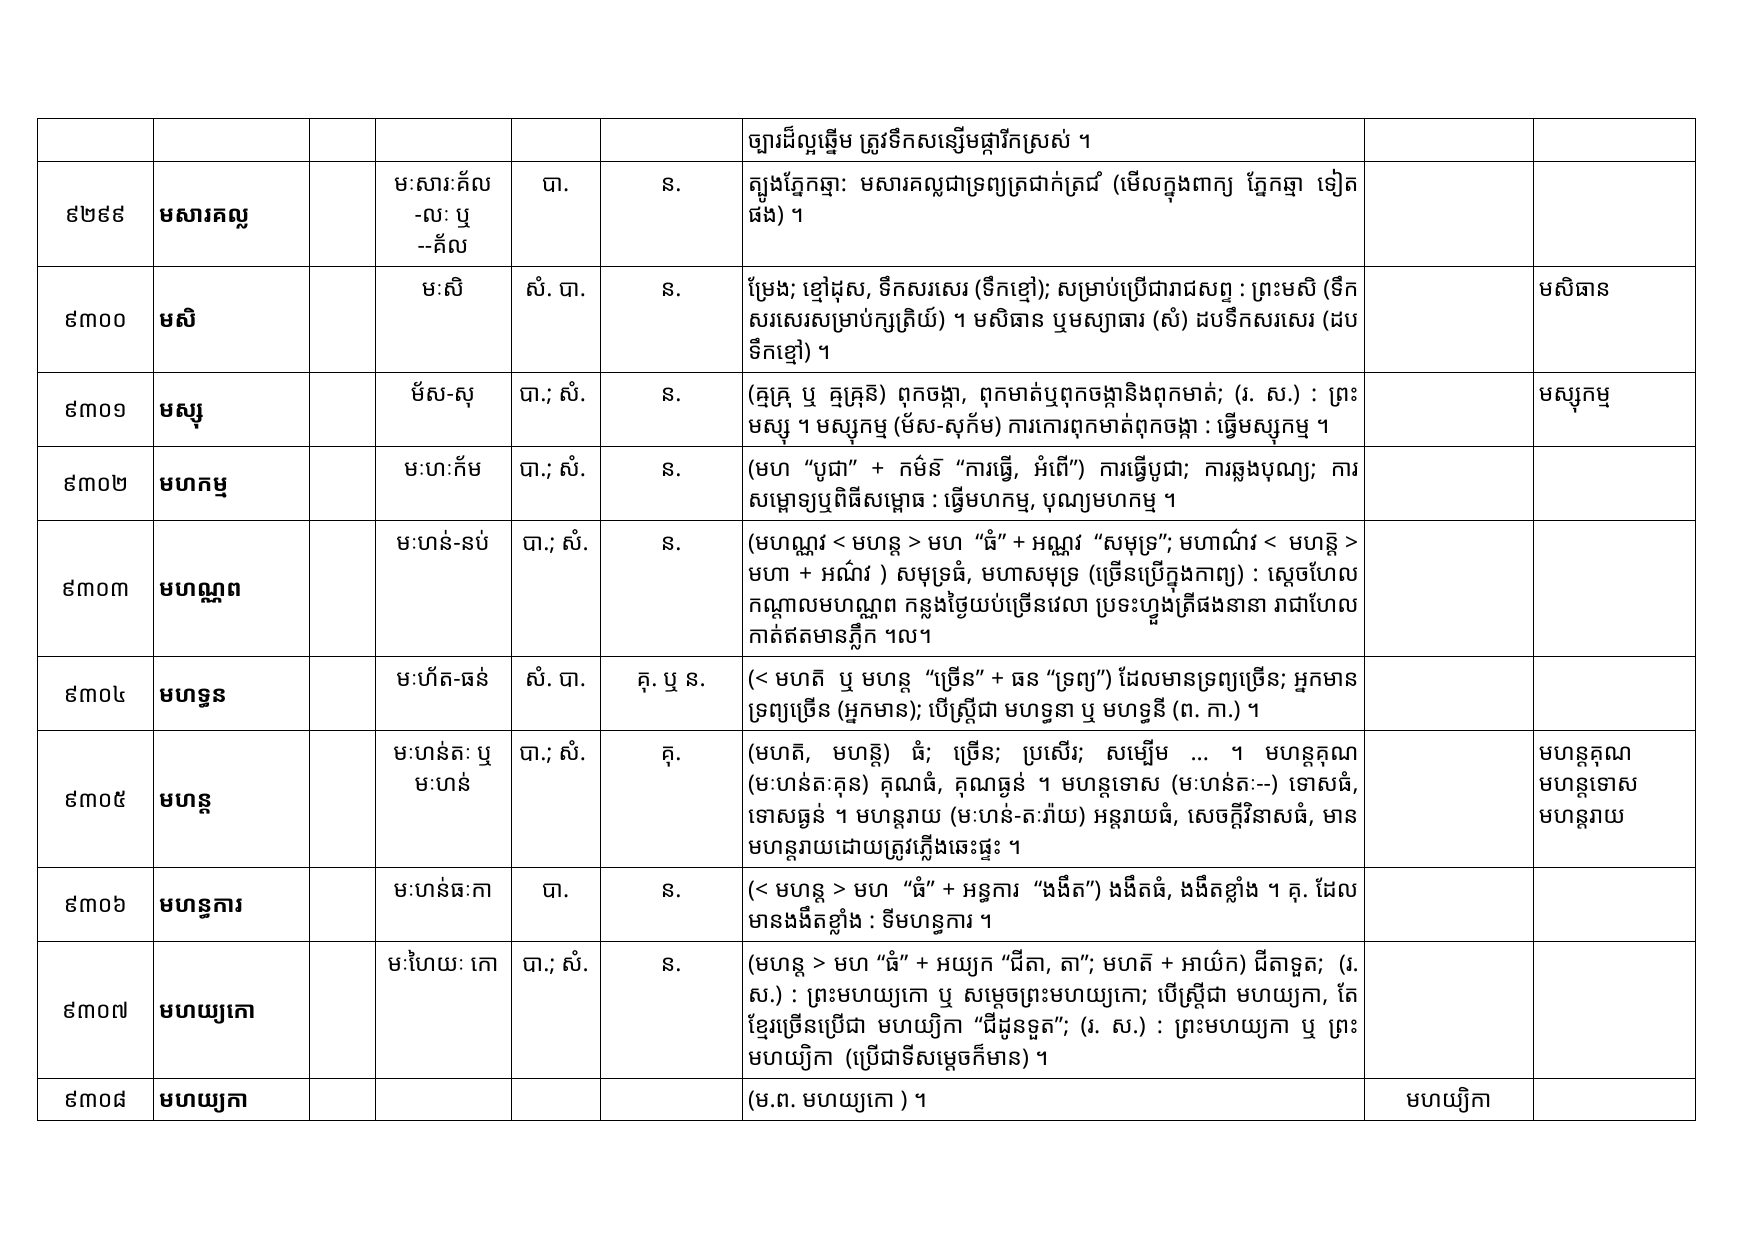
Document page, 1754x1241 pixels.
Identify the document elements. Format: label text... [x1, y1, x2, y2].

table_cell សំ. បា. [512, 267, 600, 372]
table_cell មៈសិ [376, 267, 511, 372]
table_cell (ឝ្មឝ្រុ ឬ ឝ្មឝ្រុន៑) ពុក​ចង្កា, ពុក​មាត់​ឬ​ពុក​ចង្កា​និង​ពុក​មាត់; (រ. ស.) : ព្រះ​មស្សុ ។ មស្សុ​កម្ម (ម័ស-សុក័ម) ការ​កោរ​ពុក​មាត់​ពុក​ចង្កា : ធ្វើ​មស្សុ​កម្ម ។ [743, 373, 1364, 446]
table_cell មហយ្យិកា [1365, 1079, 1533, 1120]
table_cell ៩៣០៧ [38, 942, 153, 1077]
table_cell [376, 1079, 511, 1120]
table_cell [310, 942, 375, 1077]
table_cell ន. [601, 447, 742, 520]
table_cell [1365, 267, 1533, 372]
table_cell មហន្ធការ [154, 868, 309, 941]
table_cell មសិ [154, 267, 309, 372]
table_cell [310, 868, 375, 941]
table_cell មៈហន់តៈ ឬ​មៈហន់ [376, 731, 511, 867]
table_cell [1534, 162, 1695, 266]
table_cell [1365, 119, 1533, 161]
table_cell ម័ស-សុ [376, 373, 511, 446]
table_cell [1365, 447, 1533, 520]
table_cell បា. [512, 868, 600, 941]
table_cell ៩៣០២ [38, 447, 153, 520]
table_cell មៈហន់-នប់ [376, 521, 511, 656]
table_cell ន. [601, 267, 742, 372]
table_cell មហ​កម្ម [154, 447, 309, 520]
table_cell [512, 1079, 600, 1120]
table_cell មៈហៈក័ម [376, 447, 511, 520]
table_cell មសិធាន [1534, 267, 1695, 372]
table_cell [310, 521, 375, 656]
table_cell [154, 119, 309, 161]
table_cell [310, 657, 375, 730]
table_cell ៩៣០៣ [38, 521, 153, 656]
table_cell [1365, 868, 1533, 941]
table_cell [1365, 521, 1533, 656]
table_cell មសារគល្ល [154, 162, 309, 266]
table_cell (< មហន្ត > មហ “ធំ” + អន្ធការ “ងងឹត”) ងងឹត​ធំ, ងងឹត​ខ្លាំង ។ គុ. ដែល​មាន​ងងឹត​ខ្លាំង : ទី​មហន្ធការ ។ [743, 868, 1364, 941]
table_cell (មហណ្ណវ < មហន្ត > មហ “ធំ” + អណ្ណវ “សមុទ្រ”; មហាណ៌វ < មហន៑្ត > មហា + អណ៌វ ) សមុទ្រ​ធំ​, មហា​សមុទ្រ (ច្រើន​ប្រើ​ក្នុង​កាព្យ) : ស្ដេច​ហែល​កណ្ដាល​មហណ្ណព កន្លង​ថ្ងៃ​យប់​ច្រើន​វេលា ប្រទះ​ហ្វួង​ត្រី​ផង​នានា រាជា​ហែល​កាត់​ឥត​មាន​ភ្លឹក ។ល។ [743, 521, 1364, 656]
table_cell [38, 119, 153, 161]
table_cell [1534, 868, 1695, 941]
table_cell [310, 267, 375, 372]
table_cell ន. [601, 162, 742, 266]
table_cell [310, 1079, 375, 1120]
table_cell [310, 731, 375, 867]
table_cell ន. [601, 373, 742, 446]
table_cell ៩៣០៤ [38, 657, 153, 730]
table_cell ម្រែង; ខ្មៅ​ដុស, ទឹក​សរសេរ (ទឹក​ខ្មៅ); សម្រាប់​ប្រើ​ជា​រាជ​សព្ទ : ព្រះ​មសិ (ទឹក​សរសេរ​សម្រាប់​ក្សត្រិយ៍) ។ មសិធាន ឬ​មស្យាធារ (សំ) ដប​ទឹក​សរសេរ (ដប​ទឹក​ខ្មៅ) ។ [743, 267, 1364, 372]
table_cell ៩៣០០ [38, 267, 153, 372]
table_cell មហយ្យកា [154, 1079, 309, 1120]
table_cell មហន្ត​គុណ មហន្ត​ទោស មហន្តរាយ [1534, 731, 1695, 867]
table_cell បា.; សំ. [512, 373, 600, 446]
table_cell ម្លិះ​រួត : ផ្កា​មល្លិកា, ដើម​មល្លិកា (សម្រាប់​ប្រើ​ក្នុង​កាព្យ​ដែល​មាន​ពាក្យ​ចួន​ត្រូវ​សម្រួល) : មល្លិកា​ជា​ផ្កា​ក្រអូប​ឆ្ងាញ់ គួរ​ឲ្យ​ស្រឡាញ់​ចង់​ដាំ​ដើម ដាំ​ក្នុង​សួន​ច្បារ​ដ៏​ល្អ​ឆ្នើម ត្រូវ​ទឹក​សន្សើម​ផ្កា​រីក​ស្រស់ ។ [743, 119, 1364, 161]
table_cell [1365, 373, 1533, 446]
table_cell [1534, 1079, 1695, 1120]
table_cell គុ. [601, 731, 742, 867]
table_cell [1365, 657, 1533, 730]
table_cell សំ. បា. [512, 657, 600, 730]
table_cell (មហត៑, មហន្ត៑) ធំ; ច្រើន; ប្រសើរ; សម្បើម ... ។ មហន្ត​គុណ (មៈហន់តៈគុន) គុណ​ធំ, គុណ​ធ្ងន់ ។ មហន្ត​ទោស (មៈហន់តៈ--) ទោស​ធំ, ទោស​ធ្ងន់ ។ មហន្តរាយ (មៈហន់-តៈរ៉ាយ) អន្តរាយ​ធំ, សេចក្ដី​វិនាស​ធំ, មាន​មហន្តរាយ​ដោយ​ត្រូវ​ភ្លើង​ឆេះ​ផ្ទះ ។ [743, 731, 1364, 867]
table_cell ន. [601, 521, 742, 656]
table_cell [1534, 447, 1695, 520]
table_cell [1365, 162, 1533, 266]
table_cell មស្សុ​កម្ម [1534, 373, 1695, 446]
table_cell បា.; សំ. [512, 447, 600, 520]
table_cell (មហ “បូជា” + កម៌ន៑ “ការ​ធ្វើ, អំពើ”) ការ​ធ្វើ​បូជា; ការ​ឆ្លង​បុណ្យ; ការ​សម្ពោទ្យ​ឬ​ពិធី​សម្ពោធ : ធ្វើ​មហ​កម្ម, បុណ្យ​មហ​កម្ម ។ [743, 447, 1364, 520]
table_cell (មហន្ត > មហ “ធំ” + អយ្យក “ជីតា, តា”; មហត៑ + អាយ៌ក) ជីតា​ទួត; (រ. ស.) : ព្រះ​មហយ្យកោ ឬ សម្ដេច​ព្រះ​មហយ្យកោ; បើ​ស្ត្រី​ជា មហយ្យកា, តែ​ខ្មែរ​ច្រើន​ប្រើ​ជា មហយ្យិកា “ជីដូន​ទួត”; (រ. ស.) : ព្រះ​មហយ្យកា ឬ ព្រះ​មហយ្យិកា (ប្រើ​ជាទី​សម្ដេច​ក៏​មាន) ។ [743, 942, 1364, 1077]
table_cell [1365, 731, 1533, 867]
table_cell មៈហៃយៈ កោ [376, 942, 511, 1077]
table_cell [310, 119, 375, 161]
table_cell [310, 373, 375, 446]
table_cell ៩២៩៩ [38, 162, 153, 266]
table_cell មហណ្ណព [154, 521, 309, 656]
table_cell បា. [512, 162, 600, 266]
table_cell ៩៣០៨ [38, 1079, 153, 1120]
table_cell ៩៣០១ [38, 373, 153, 446]
table_cell [310, 447, 375, 520]
table_cell បា.; សំ. [512, 942, 600, 1077]
table_cell បា.; សំ. [512, 731, 600, 867]
table_cell [601, 1079, 742, 1120]
table_cell [1365, 942, 1533, 1077]
table_cell មហន្ត [154, 731, 309, 867]
table_cell មៈហន់ធៈកា [376, 868, 511, 941]
table_cell មហទ្ធន [154, 657, 309, 730]
table_cell មៈសារៈ​គ័ល​-លៈ ឬ --គ័ល [376, 162, 511, 266]
table_cell [601, 119, 742, 161]
table_cell [1534, 657, 1695, 730]
table_cell [1534, 119, 1695, 161]
table_cell ៩៣០៥ [38, 731, 153, 867]
table_cell បា.; សំ. [512, 521, 600, 656]
table_cell មហយ្យកោ [154, 942, 309, 1077]
table_cell [1534, 942, 1695, 1077]
table_cell គុ. ឬ ន. [601, 657, 742, 730]
table_cell ត្បូង​ភ្នែក​ឆ្មា: មសារគល្ល​ជា​ទ្រព្យ​ត្រជាក់ត្រជំ (មើល​ក្នុង​ពាក្យ​ ភ្នែក​ឆ្មា ទៀត​ផង) ។ [743, 162, 1364, 266]
table_cell ៩៣០៦ [38, 868, 153, 941]
table_cell ន. [601, 868, 742, 941]
table_cell (ម.ព. មហយ្យកោ ) ។ [743, 1079, 1364, 1120]
table_cell ន. [601, 942, 742, 1077]
table_cell មស្សុ [154, 373, 309, 446]
table_cell [1534, 521, 1695, 656]
table_cell (< មហត៑ ឬ មហន្ត “ច្រើន” + ធន “ទ្រព្យ”) ដែល​មាន​ទ្រព្យ​ច្រើន; អ្នក​មាន​ទ្រព្យ​ច្រើន (អ្នក​មាន); បើ​ស្រ្តី​ជា មហទ្ធនា ឬ មហទ្ធនី (ព. កា.) ។ [743, 657, 1364, 730]
table_cell [376, 119, 511, 161]
table_cell មៈហ័ត-ធន់ [376, 657, 511, 730]
table_cell [310, 162, 375, 266]
table_cell [512, 119, 600, 161]
